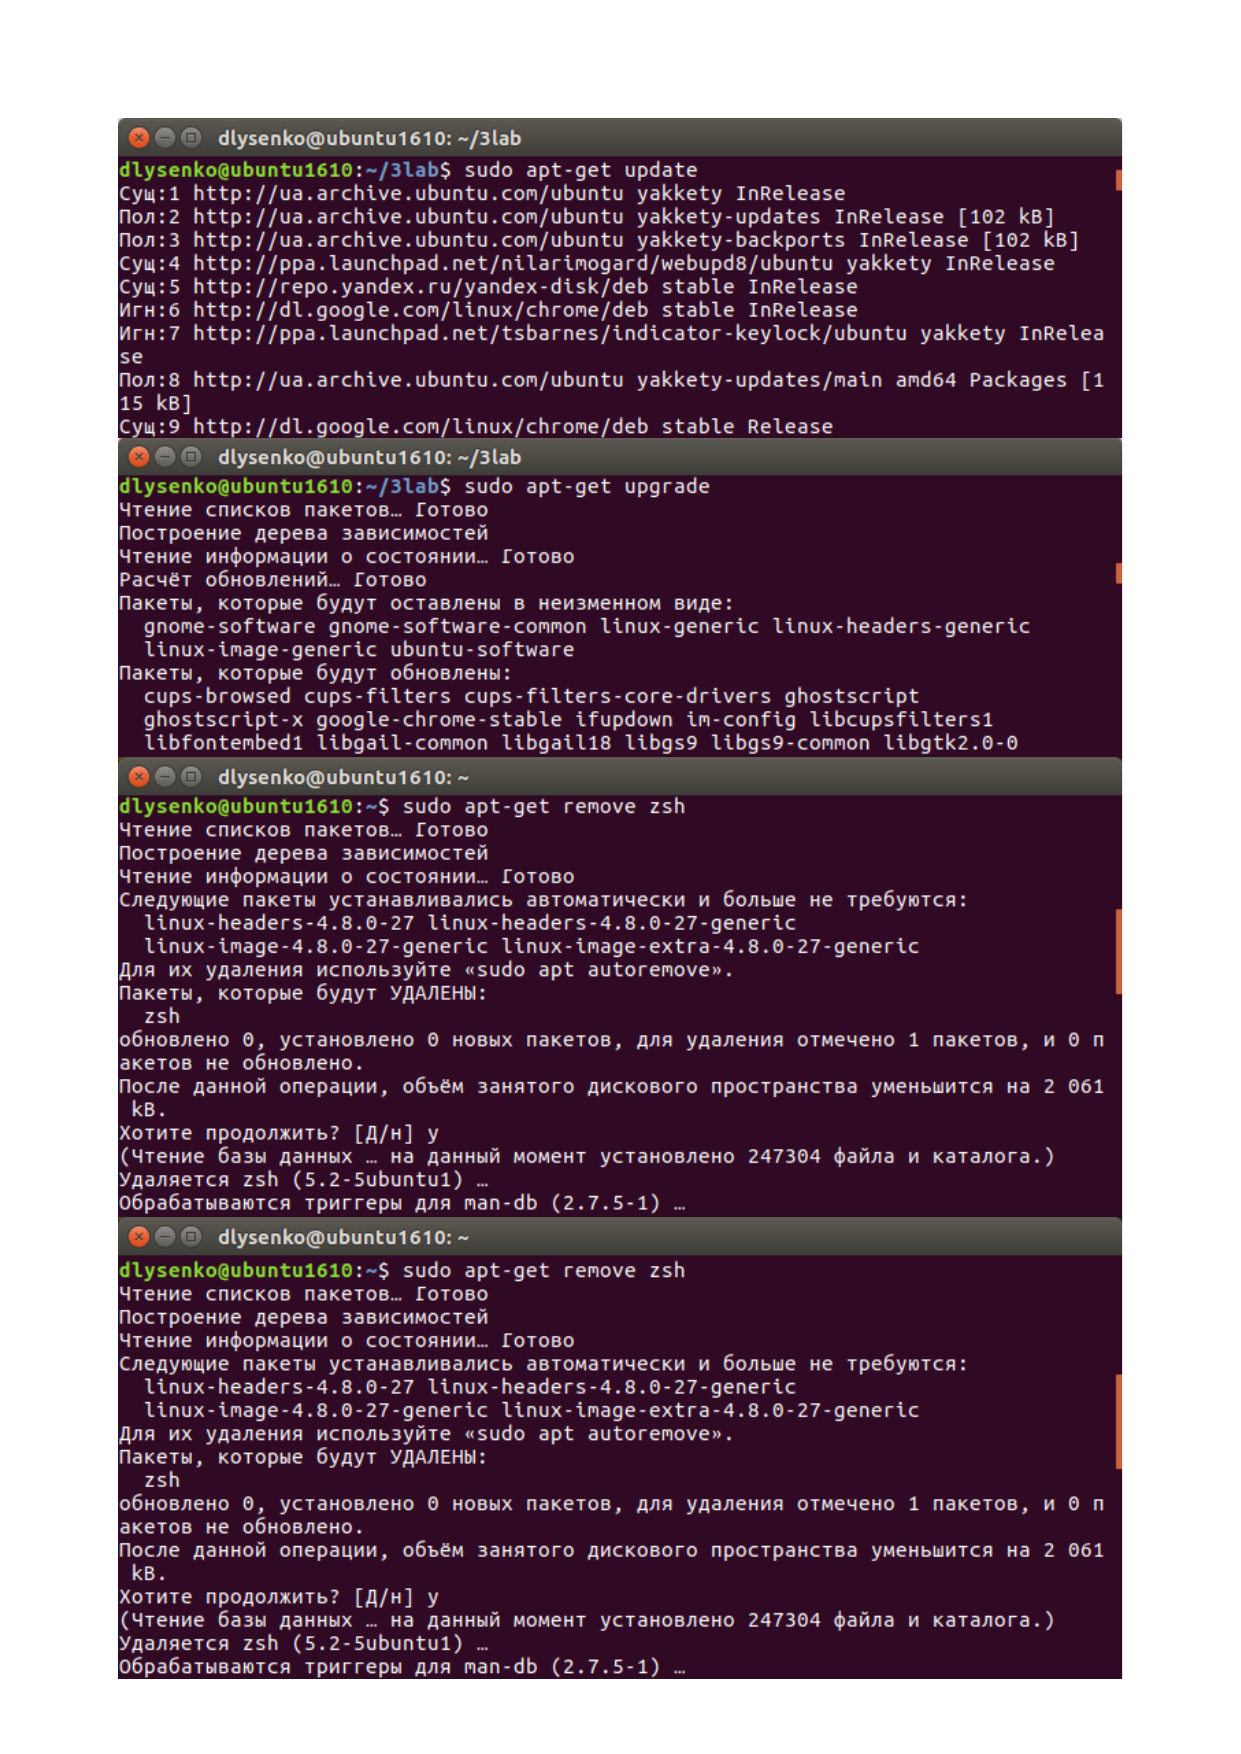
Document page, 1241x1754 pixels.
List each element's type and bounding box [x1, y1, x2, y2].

picture [118, 118, 1123, 1679]
